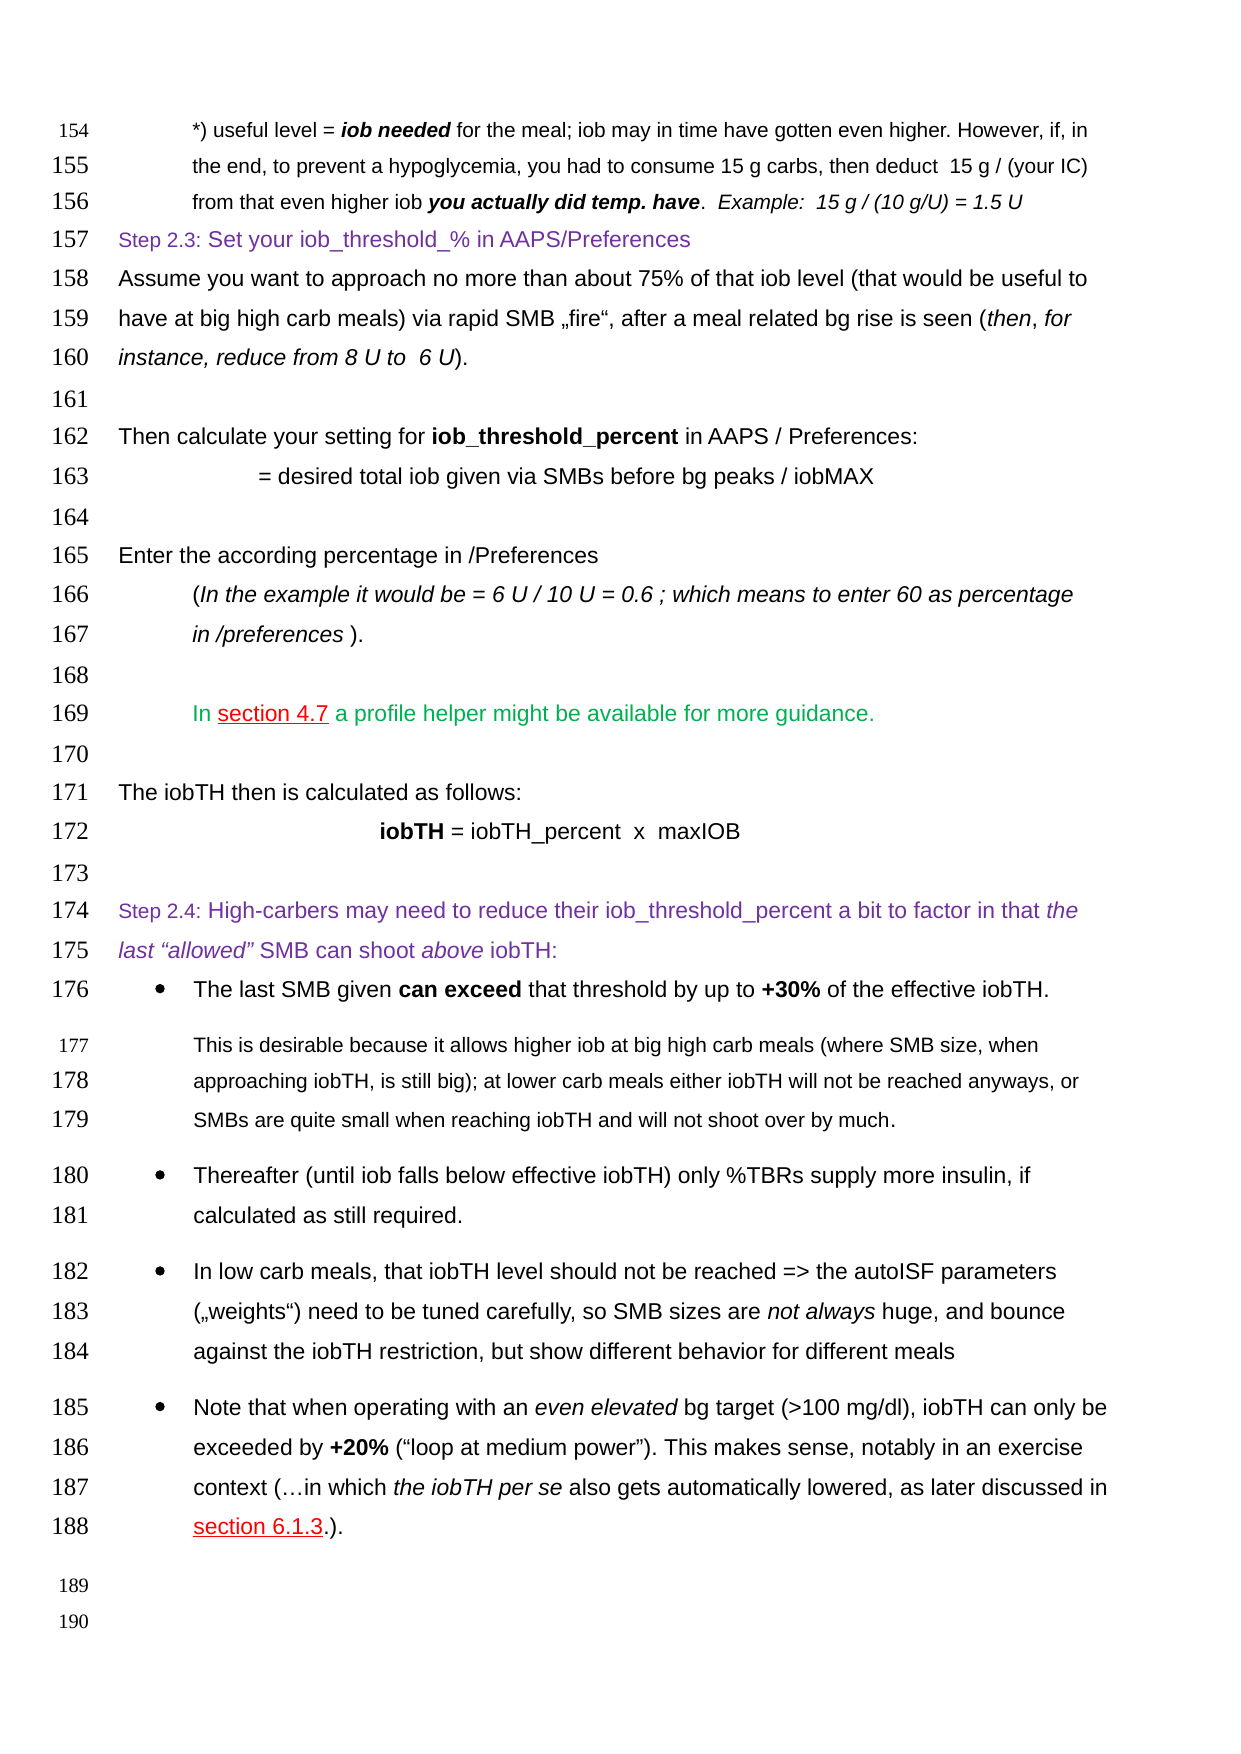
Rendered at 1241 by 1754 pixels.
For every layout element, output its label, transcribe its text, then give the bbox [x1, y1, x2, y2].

text In section 4.7 a profile helper might be available for more guidance. [192, 700, 1122, 726]
list The last SMB given can exceed that threshold by up to +30% of the effective iobTH. [156, 976, 1122, 1003]
text Assume you want to approach no more than about 75% of that iob level (that would be useful to have at big high carb meals) via rapid SMB „fire“, after a meal related bg rise is seen (then, for instance, reduce from 8 U to 6 U). [118, 265, 1122, 371]
text *) useful level = iob needed for the meal; iob may in time have gotten even higher. However, if, in the end, to prevent a hypoglycemia, you had to consume 15 g carbs, then deduct 15 g / (your IC) from that even higher iob you actually did temp. have. Example: 15 g / (10 g/U) = 1.5 U [192, 118, 1122, 214]
text = desired total iob given via SMBs before bg peaks / iobMAX [118, 463, 1122, 489]
text Step 2.3: Set your iob_threshold_% in AAPS/Preferences [118, 226, 1122, 252]
list Thereafter (until iob falls below effective iobTH) only %TBRs supply more insulin, if calculated as still required. [156, 1162, 1122, 1228]
text Enter the according percentage in /Preferences [118, 542, 1122, 568]
list In low carb meals, that iobTH level should not be reached => the autoISF parameters („weights“) need to be tuned carefully, so SMB sizes are not always huge, and bounce against the iobTH restriction, but show different behavior for different meals [156, 1258, 1122, 1364]
list Note that when operating with an even elevated bg target (>100 mg/dl), iobTH can only be exceeded by +20% (“loop at medium power”). This makes sense, notably in an exercise context (…in which the iobTH per se also gets automatically lowered, as later discussed in section 6.1.3.). [156, 1394, 1122, 1539]
text Step 2.4: High-carbers may need to reduce their iob_threshold_percent a bit to factor in that the last “allowed” SMB can shoot above iobTH: [118, 897, 1122, 963]
text iobTH = iobTH_percent x maxIOB [118, 818, 1122, 844]
list This is desirable because it allows higher iob at big high carb meals (where SMB size, when approaching iobTH, is still big); at lower carb meals either iobTH will not be reached anyways, or SMBs are quite small when reaching iobTH and will not shoot over by much. [193, 1033, 1122, 1132]
text (In the example it would be = 6 U / 10 U = 0.6 ; which means to enter 60 as percentage in /preferences ). [192, 581, 1122, 647]
text Then calculate your setting for iob_threshold_percent in AAPS / Preferences: [118, 423, 1122, 450]
text The iobTH then is calculated as follows: [118, 779, 1122, 805]
